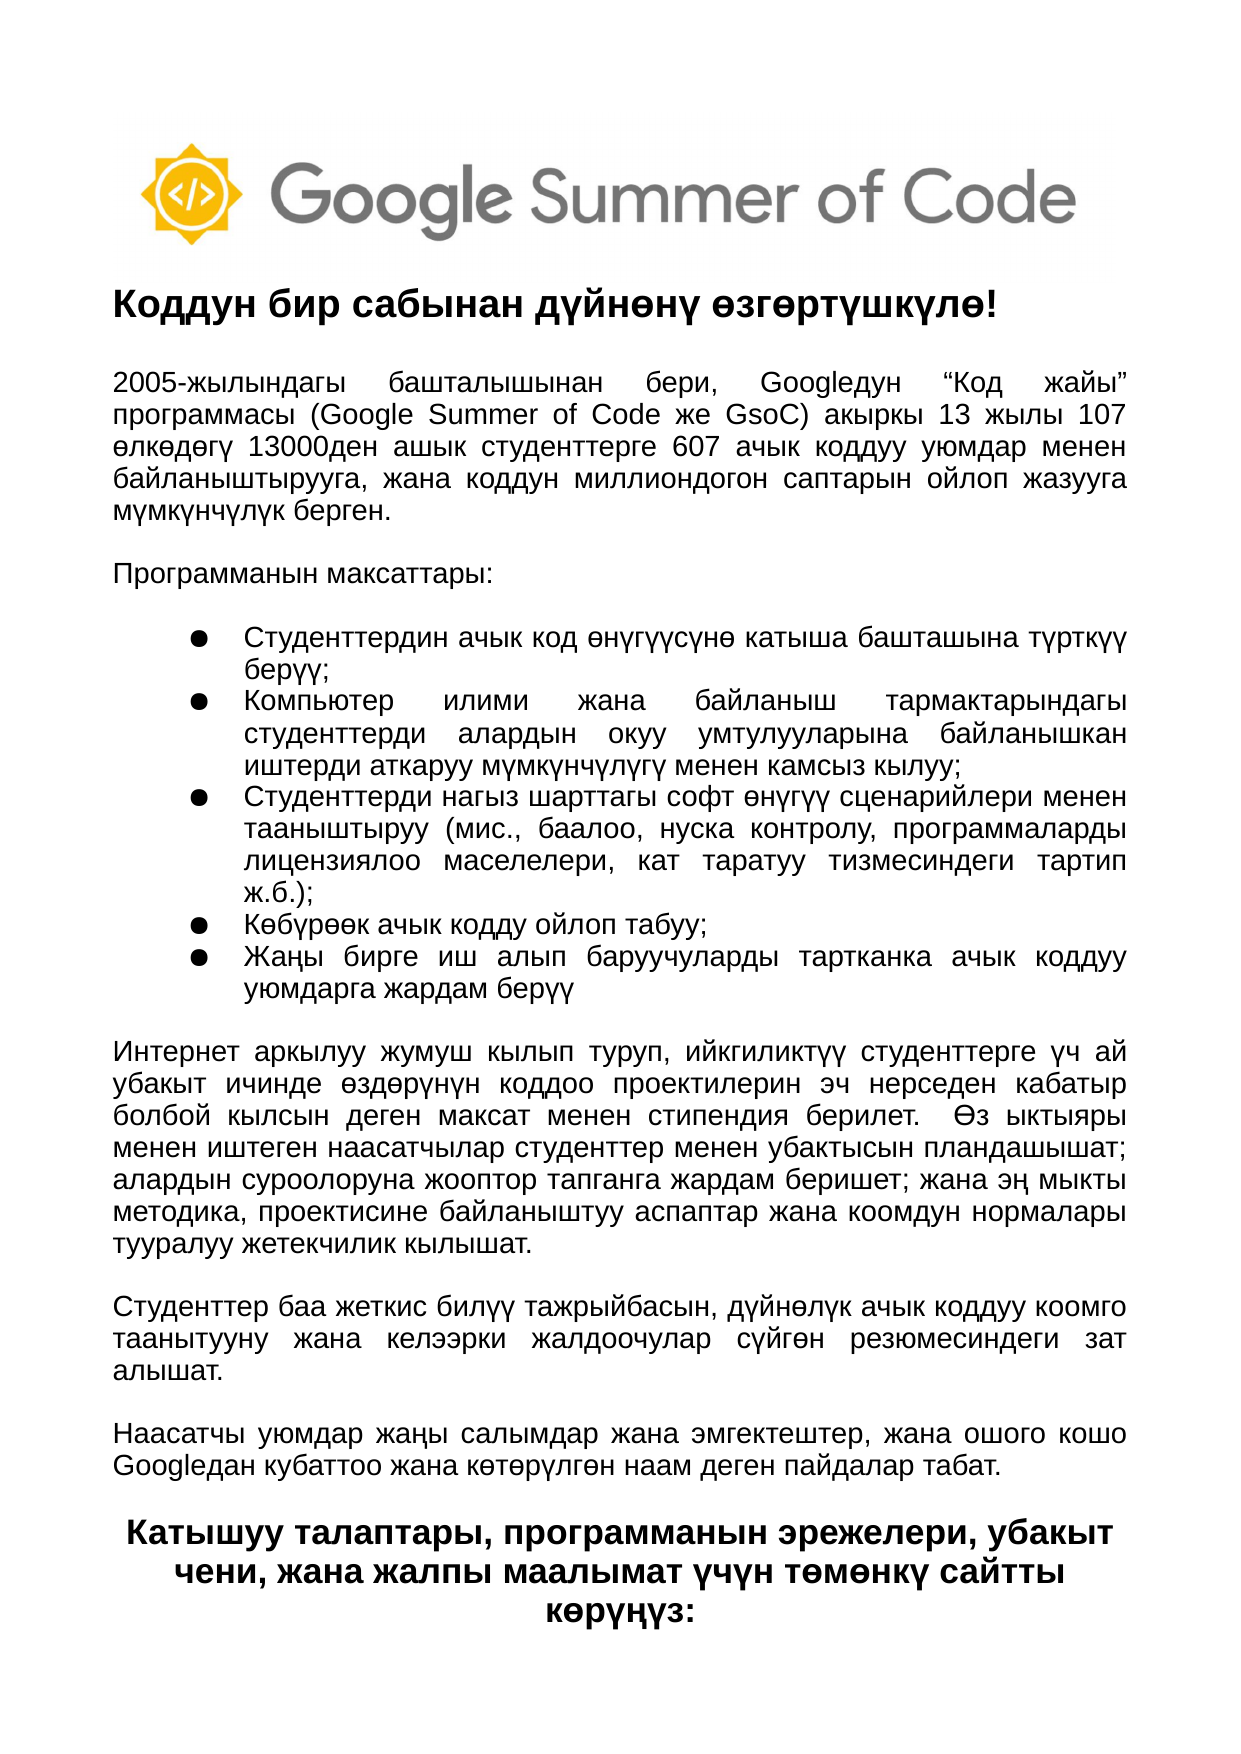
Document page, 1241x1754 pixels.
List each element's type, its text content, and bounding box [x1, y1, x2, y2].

list Cтуденттерди нагыз шарттагы софт өнүгүү сценарийлери менен тааныштыруу (мис., баалоо, нуска контролу, программаларды лицензиялоо маселелери, кат таратуу тизмесиндеги тартип ж.б.); [187, 781, 1128, 909]
text Коддун бир сабынан дүйнөнү өзгөртүшкүлө! [112, 151, 1128, 326]
text 2005-жылындагы башталышынан бери, Googleдун “Код жайы” программасы (Google Summer of Code же GsoC) акыркы 13 жылы 107 өлкөдөгү 13000ден ашык студенттерге 607 ачык коддуу уюмдар менен байланыштырууга, жана коддун миллиондогон саптарын ойлоп жазууга мүмкүнчүлүк берген. [112, 367, 1128, 526]
text Катышуу талаптары, программанын эрежелери, убакыт чени, жана жалпы маалымат үчүн төмөнкү сайтты көрүңүз: [112, 1514, 1128, 1630]
list Жаңы бирге иш алып баруучуларды тартканка ачык коддуу уюмдарга жардам берүү [187, 941, 1128, 1004]
text Наасатчы уюмдар жаңы салымдар жана эмгектештер, жана ошого кошо Googleдан кубаттоо жана көтөрүлгөн наам деген пайдалар табат. [112, 1418, 1128, 1482]
list Компьютер илими жана байланыш тармактарындагы студенттерди алардын окуу умтулууларына байланышкан иштерди аткаруу мүмкүнчүлүгү менен камсыз кылуу; [187, 685, 1128, 781]
list Студенттердин ачык код өнүгүүсүнө катыша башташына түрткүү берүү; [187, 621, 1128, 685]
text Программанын максаттары: [112, 558, 1128, 590]
picture [112, 112, 1117, 283]
text Интернет аркылуу жумуш кылып туруп, ийкгиликтүү студенттерге үч ай убакыт ичинде өздөрүнүн коддоо проектилерин эч нерседен кабатыр болбой кылсын деген максат менен стипендия берилет. Өз ыктыяры менен иштеген наасатчылар студенттер менен убактысын пландашышат; алардын суроолоруна жооптор тапганга жардам беришет; жана эң мыкты методика, проектисине байланыштуу аспаптар жана коомдун нормалары тууралуу жетекчилик кылышат. [112, 1036, 1128, 1259]
text Студенттер баа жеткис билүү тажрыйбасын, дүйнөлүк ачык коддуу коомго таанытууну жана келээрки жалдоочулар сүйгөн резюмесиндеги зат алышат. [112, 1291, 1128, 1387]
list Көбүрөөк ачык кодду ойлоп табуу; [187, 909, 1128, 941]
